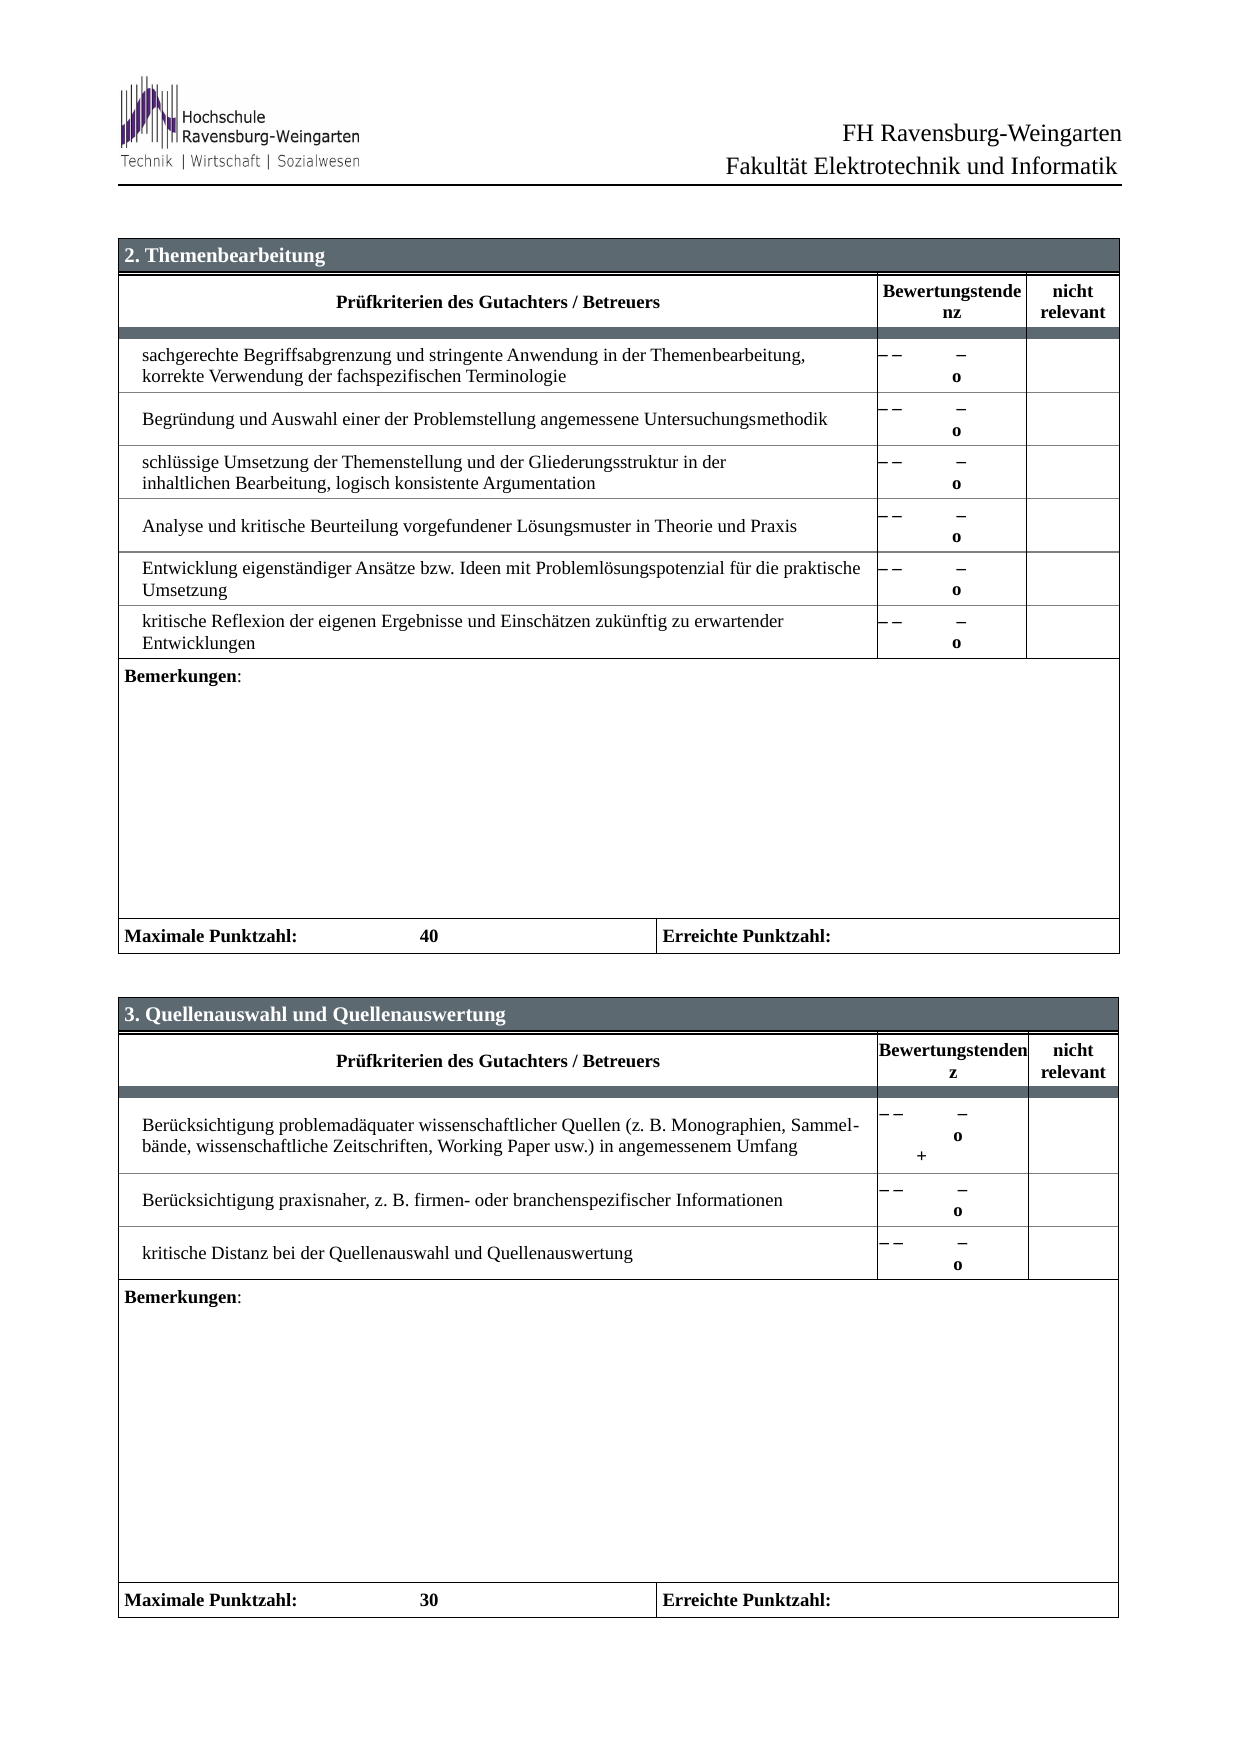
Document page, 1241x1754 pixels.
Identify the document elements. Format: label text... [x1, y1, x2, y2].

table_cell – – – o + ++ [878, 446, 1026, 498]
table_cell – – – o + ++ [878, 606, 1026, 658]
table_cell Entwicklung eigenständiger Ansätze bzw. Ideen mit Problemlösungspotenzial für die praktische Umsetzung [119, 553, 877, 604]
table_header 2. Themenbearbeitung [119, 239, 1119, 271]
table_cell Berücksichtigung praxisnaher, z. B. firmen- oder branchenspezifischer Informationen [119, 1174, 877, 1226]
table_cell [1027, 553, 1119, 604]
table_cell [1027, 393, 1119, 445]
table_cell [878, 327, 1026, 339]
table_cell Berücksichtigung problemadäquater wissenschaftlicher Quellen (z. B. Monographien, Sammel­bände, wissenschaftliche Zeitschriften, Working Paper usw.) in angemessenem Umfang [119, 1098, 877, 1173]
table_cell Bemerkungen: [119, 659, 1119, 917]
table_cell – – – o + ++ [878, 1174, 1028, 1226]
table_cell Bewertungstendenz [878, 276, 1026, 327]
table_cell nicht relevant [1027, 276, 1119, 327]
table_cell Bemerkungen: [119, 1280, 1118, 1582]
table_cell [119, 1086, 877, 1098]
table_cell – – – o + ++ [878, 393, 1026, 445]
table_cell Bewertungstendenz [878, 1035, 1028, 1086]
table_cell – – – o + ++ [878, 1227, 1028, 1279]
table_cell sachgerechte Begriffsabgrenzung und stringente Anwendung in der Themen­bearbeitung, korrekte Verwendung der fachspezifischen Terminologie [119, 339, 877, 392]
table_cell Erreichte Punktzahl: [657, 1583, 1118, 1617]
table_cell – – – o + ++ [878, 553, 1026, 604]
table_cell kritische Reflexion der eigenen Ergebnisse und Einschätzen zukünftig zu erwartender Entwicklungen [119, 606, 877, 658]
picture [118, 76, 361, 170]
table_cell [1029, 1174, 1118, 1226]
table_cell Maximale Punktzahl: 30 [119, 1583, 656, 1617]
table_cell [1027, 606, 1119, 658]
table_cell – – – o + ++ [878, 339, 1026, 392]
table_cell Prüfkriterien des Gutachters / Betreuers [119, 276, 877, 327]
table_cell [1027, 499, 1119, 551]
table_cell [1029, 1098, 1118, 1173]
table_header 3. Quellenauswahl und Quellenauswertung [119, 998, 1118, 1030]
table_cell [878, 1086, 1028, 1098]
table_cell [1029, 1086, 1118, 1098]
table_cell [119, 327, 877, 339]
table_cell Analyse und kritische Beurteilung vorgefundener Lösungsmuster in Theorie und Praxis [119, 499, 877, 551]
table_cell nicht relevant [1029, 1035, 1118, 1086]
table_cell Begründung und Auswahl einer der Problemstellung angemessene Untersuchungs­methodik [119, 393, 877, 445]
table_cell schlüssige Umsetzung der Themenstellung und der Gliederungsstruktur in der inhaltlichen Bearbeitung, logisch konsistente Argumentation [119, 446, 877, 498]
table_cell – – – o + ++ [878, 1098, 1028, 1173]
table_cell [1027, 446, 1119, 498]
table_cell – – – o + ++ [878, 499, 1026, 551]
table_cell Prüfkriterien des Gutachters / Betreuers [119, 1035, 877, 1086]
table_cell [1029, 1227, 1118, 1279]
table_cell Erreichte Punktzahl: [657, 919, 1119, 952]
table_cell kritische Distanz bei der Quellenauswahl und Quellenauswertung [119, 1227, 877, 1279]
table_cell [1027, 339, 1119, 392]
table_cell [1027, 327, 1119, 339]
table_cell Maximale Punktzahl: 40 [119, 919, 656, 952]
